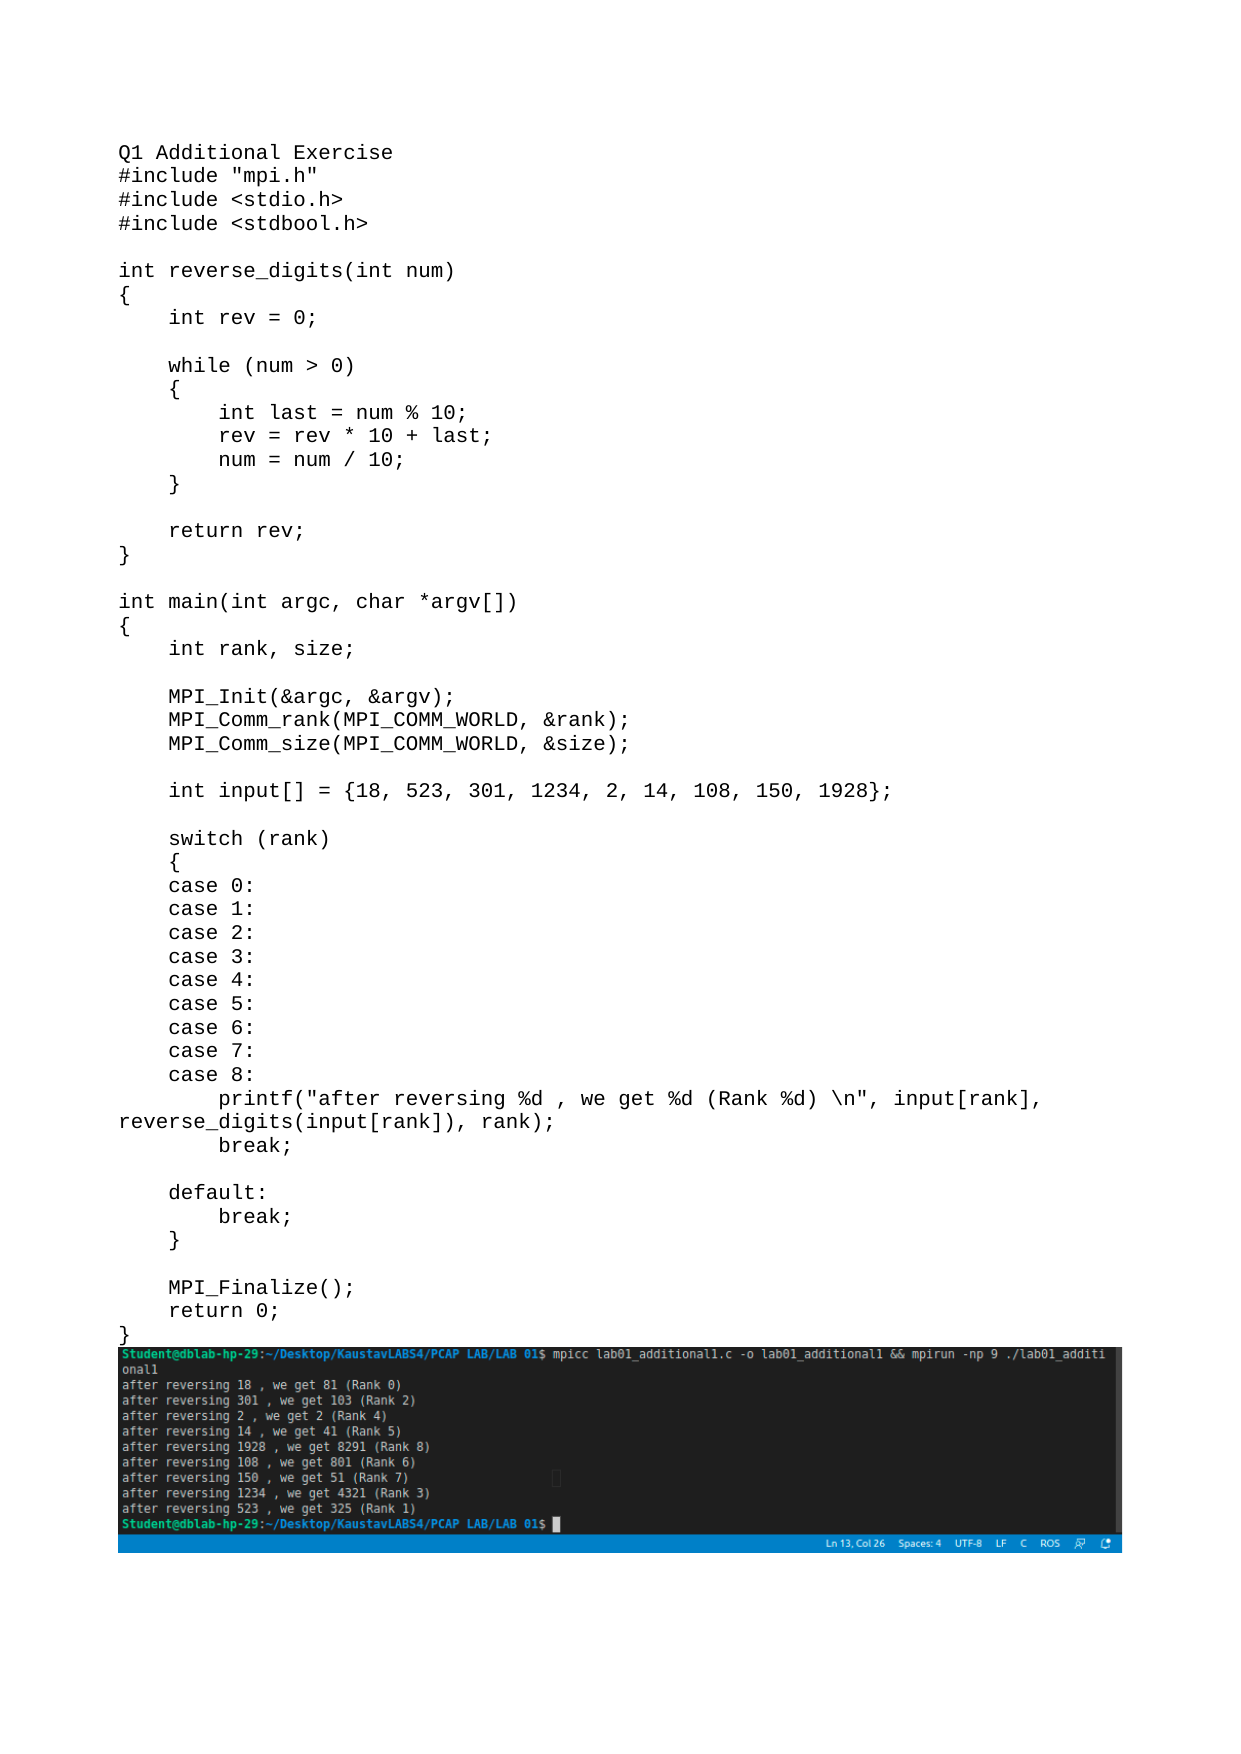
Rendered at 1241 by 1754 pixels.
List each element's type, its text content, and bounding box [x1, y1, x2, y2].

text MPI_Finalize(); [118, 1277, 1122, 1300]
text while (num > 0) [118, 354, 1122, 378]
text int rev = 0; [118, 307, 1122, 331]
text MPI_Comm_rank(MPI_COMM_WORLD, &rank); [118, 709, 1122, 733]
text } [118, 1229, 1122, 1253]
text int input[] = {18, 523, 301, 1234, 2, 14, 108, 150, 1928}; [118, 780, 1122, 804]
text } [118, 544, 1122, 567]
text num = num / 10; [118, 449, 1122, 473]
text case 0: [118, 875, 1122, 898]
text case 7: [118, 1040, 1122, 1064]
text int last = num % 10; [118, 402, 1122, 426]
text case 2: [118, 922, 1122, 946]
text int rank, size; [118, 638, 1122, 662]
text } [118, 473, 1122, 496]
text return rev; [118, 520, 1122, 544]
text { [118, 378, 1122, 402]
text switch (rank) [118, 827, 1122, 851]
text rev = rev * 10 + last; [118, 426, 1122, 449]
text return 0; [118, 1300, 1122, 1324]
text case 5: [118, 993, 1122, 1017]
text case 8: [118, 1064, 1122, 1088]
text { [118, 615, 1122, 638]
text int reverse_digits(int num) [118, 260, 1122, 284]
text int main(int argc, char *argv[]) [118, 591, 1122, 615]
text #include "mpi.h" [118, 165, 1122, 189]
text { [118, 284, 1122, 307]
text #include <stdbool.h> [118, 213, 1122, 236]
text break; [118, 1135, 1122, 1158]
text case 4: [118, 969, 1122, 993]
text } [118, 1324, 1122, 1347]
text case 1: [118, 898, 1122, 922]
text #include <stdio.h> [118, 189, 1122, 213]
text printf("after reversing %d , we get %d (Rank %d) \n", input[rank], reverse_digits(input[rank]), rank); [118, 1088, 1122, 1135]
text default: [118, 1182, 1122, 1206]
text { [118, 851, 1122, 875]
text break; [118, 1206, 1122, 1229]
text case 6: [118, 1017, 1122, 1040]
text MPI_Init(&argc, &argv); [118, 686, 1122, 709]
picture [118, 1347, 1123, 1553]
text MPI_Comm_size(MPI_COMM_WORLD, &size); [118, 733, 1122, 757]
text Q1 Additional Exercise [118, 142, 1122, 165]
text case 3: [118, 946, 1122, 969]
